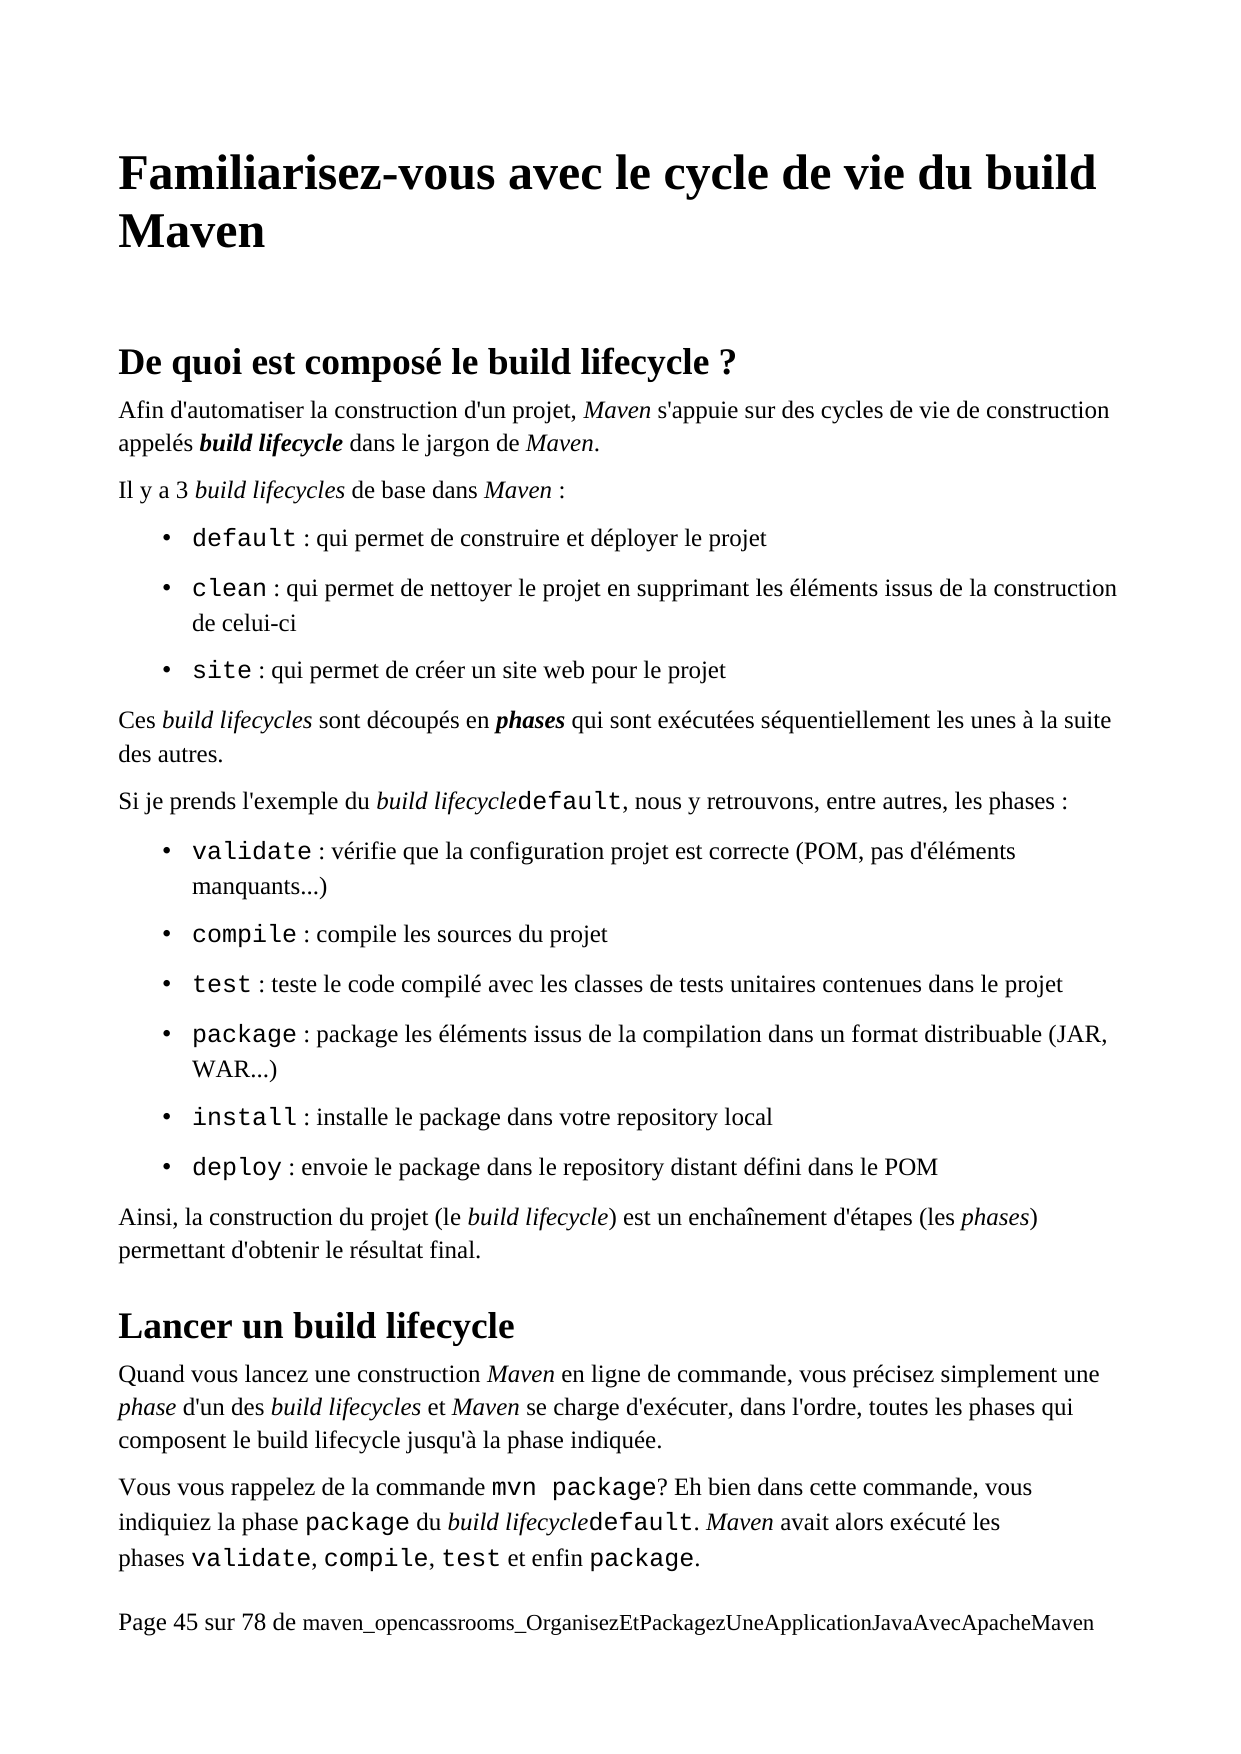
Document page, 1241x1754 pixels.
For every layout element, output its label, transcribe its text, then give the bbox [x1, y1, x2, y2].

text Vous vous rappelez de la commande mvn package? Eh bien dans cette commande, vous indiquiez la phase package du build lifecycledefault. Maven avait alors exécuté les phases validate, compile, test et enfin package. [118, 1472, 1122, 1573]
subtitle De quoi est composé le build lifecycle ? [118, 339, 1122, 382]
text Si je prends l'exemple du build lifecycledefault, nous y retrouvons, entre autres, les phases : [118, 786, 1122, 817]
text Quand vous lancez une construction Maven en ligne de commande, vous précisez simplement une phase d'un des build lifecycles et Maven se charge d'exécuter, dans l'ordre, toutes les phases qui composent le build lifecycle jusqu'à la phase indiquée. [118, 1359, 1122, 1453]
list default : qui permet de construire et déployer le projet [162, 523, 1122, 554]
list test : teste le code compilé avec les classes de tests unitaires contenues dans le projet [162, 969, 1122, 1000]
subtitle Lancer un build lifecycle [118, 1303, 1122, 1346]
list package : package les éléments issus de la compilation dans un format distribuable (JAR, WAR...) [162, 1019, 1122, 1083]
list compile : compile les sources du projet [162, 919, 1122, 950]
list site : qui permet de créer un site web pour le projet [162, 656, 1122, 686]
text Ainsi, la construction du projet (le build lifecycle) est un enchaînement d'étapes (les phases) permettant d'obtenir le résultat final. [118, 1202, 1122, 1263]
text Afin d'automatiser la construction d'un projet, Maven s'appuie sur des cycles de vie de construction appelés build lifecycle dans le jargon de Maven. [118, 395, 1122, 456]
list clean : qui permet de nettoyer le projet en supprimant les éléments issus de la construction de celui-ci [162, 573, 1122, 637]
list deploy : envoie le package dans le repository distant défini dans le POM [162, 1152, 1122, 1182]
list validate : vérifie que la configuration projet est correcte (POM, pas d'éléments manquants...) [162, 836, 1122, 900]
subtitle Familiarisez-vous avec le cycle de vie du build Maven [118, 143, 1122, 258]
text Il y a 3 build lifecycles de base dans Maven : [118, 475, 1122, 504]
text Ces build lifecycles sont découpés en phases qui sont exécutées séquentiellement les unes à la suite des autres. [118, 706, 1122, 767]
list install : installe le package dans votre repository local [162, 1102, 1122, 1132]
